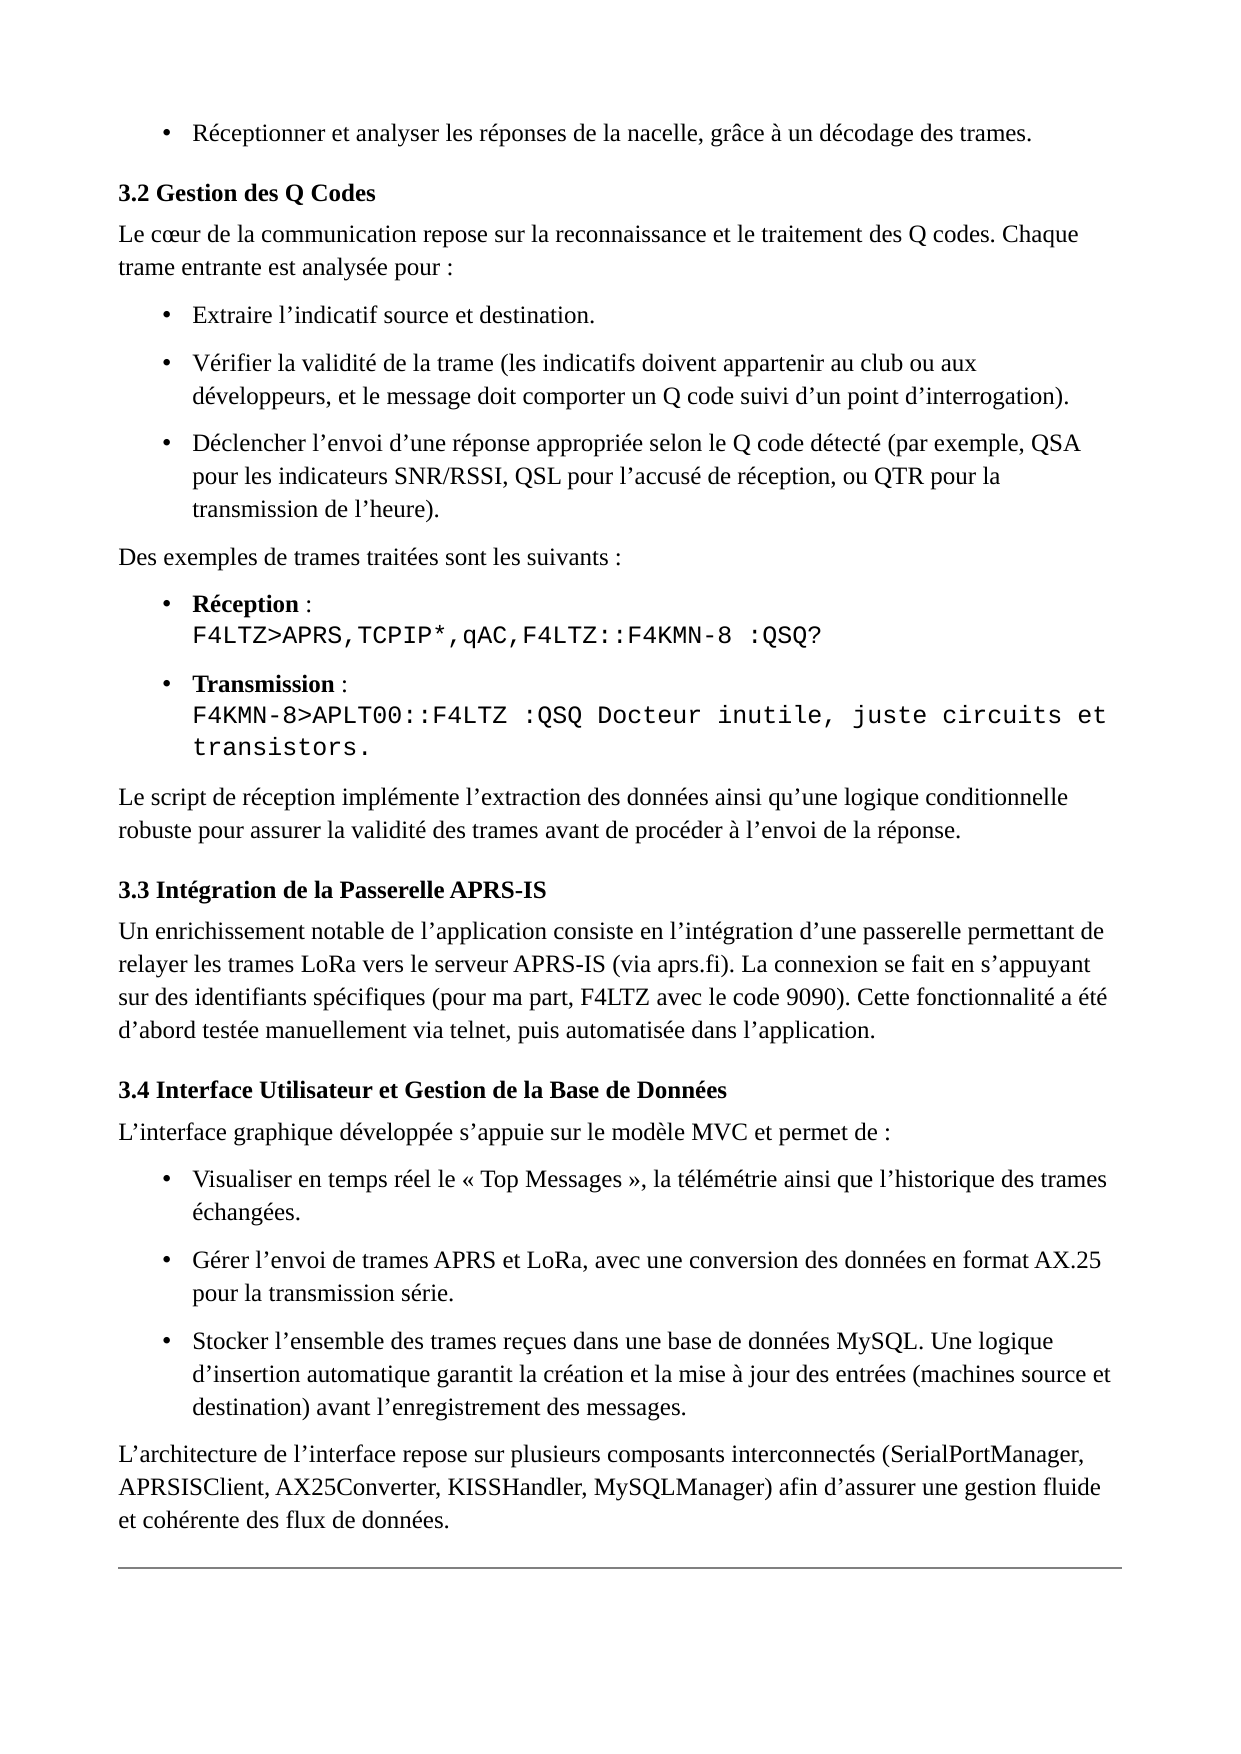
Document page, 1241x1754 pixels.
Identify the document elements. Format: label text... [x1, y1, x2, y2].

list Réception : F4LTZ>APRS,TCPIP*,qAC,F4LTZ::F4KMN-8 :QSQ? [162, 589, 1122, 651]
list Extraire l’indicatif source et destination. [162, 300, 1122, 329]
subtitle 3.2 Gestion des Q Codes [118, 178, 1122, 207]
subtitle 3.4 Interface Utilisateur et Gestion de la Base de Données [118, 1076, 1122, 1104]
list Stocker l’ensemble des trames reçues dans une base de données MySQL. Une logique d’insertion automatique garantit la création et la mise à jour des entrées (machines source et destination) avant l’enregistrement des messages. [162, 1326, 1122, 1421]
list Vérifier la validité de la trame (les indicatifs doivent appartenir au club ou aux développeurs, et le message doit comporter un Q code suivi d’un point d’interrogation). [162, 348, 1122, 409]
text Le cœur de la communication repose sur la reconnaissance et le traitement des Q codes. Chaque trame entrante est analysée pour : [118, 219, 1122, 281]
text L’architecture de l’interface repose sur plusieurs composants interconnectés (SerialPortManager, APRSISClient, AX25Converter, KISSHandler, MySQLManager) afin d’assurer une gestion fluide et cohérente des flux de données. [118, 1439, 1122, 1534]
text Un enrichissement notable de l’application consiste en l’intégration d’une passerelle permettant de relayer les trames LoRa vers le serveur APRS-IS (via aprs.fi). La connexion se fait en s’appuyant sur des identifiants spécifiques (pour ma part, F4LTZ avec le code 9090). Cette fonctionnalité a été d’abord testée manuellement via telnet, puis automatisée dans l’application. [118, 916, 1122, 1044]
list Gérer l’envoi de trames APRS et LoRa, avec une conversion des données en format AX.25 pour la transmission série. [162, 1245, 1122, 1307]
list Déclencher l’envoi d’une réponse appropriée selon le Q code détecté (par exemple, QSA pour les indicateurs SNR/RSSI, QSL pour l’accusé de réception, ou QTR pour la transmission de l’heure). [162, 428, 1122, 523]
text Le script de réception implémente l’extraction des données ainsi qu’une logique conditionnelle robuste pour assurer la validité des trames avant de procéder à l’envoi de la réponse. [118, 782, 1122, 844]
list Transmission : F4KMN-8>APLT00::F4LTZ :QSQ Docteur inutile, juste circuits et transistors. [162, 669, 1122, 763]
list Visualiser en temps réel le « Top Messages », la télémétrie ainsi que l’historique des trames échangées. [162, 1164, 1122, 1226]
text L’interface graphique développée s’appuie sur le modèle MVC et permet de : [118, 1117, 1122, 1146]
text Des exemples de trames traitées sont les suivants : [118, 542, 1122, 571]
subtitle 3.3 Intégration de la Passerelle APRS-IS [118, 875, 1122, 904]
list Réceptionner et analyser les réponses de la nacelle, grâce à un décodage des trames. [162, 118, 1122, 147]
